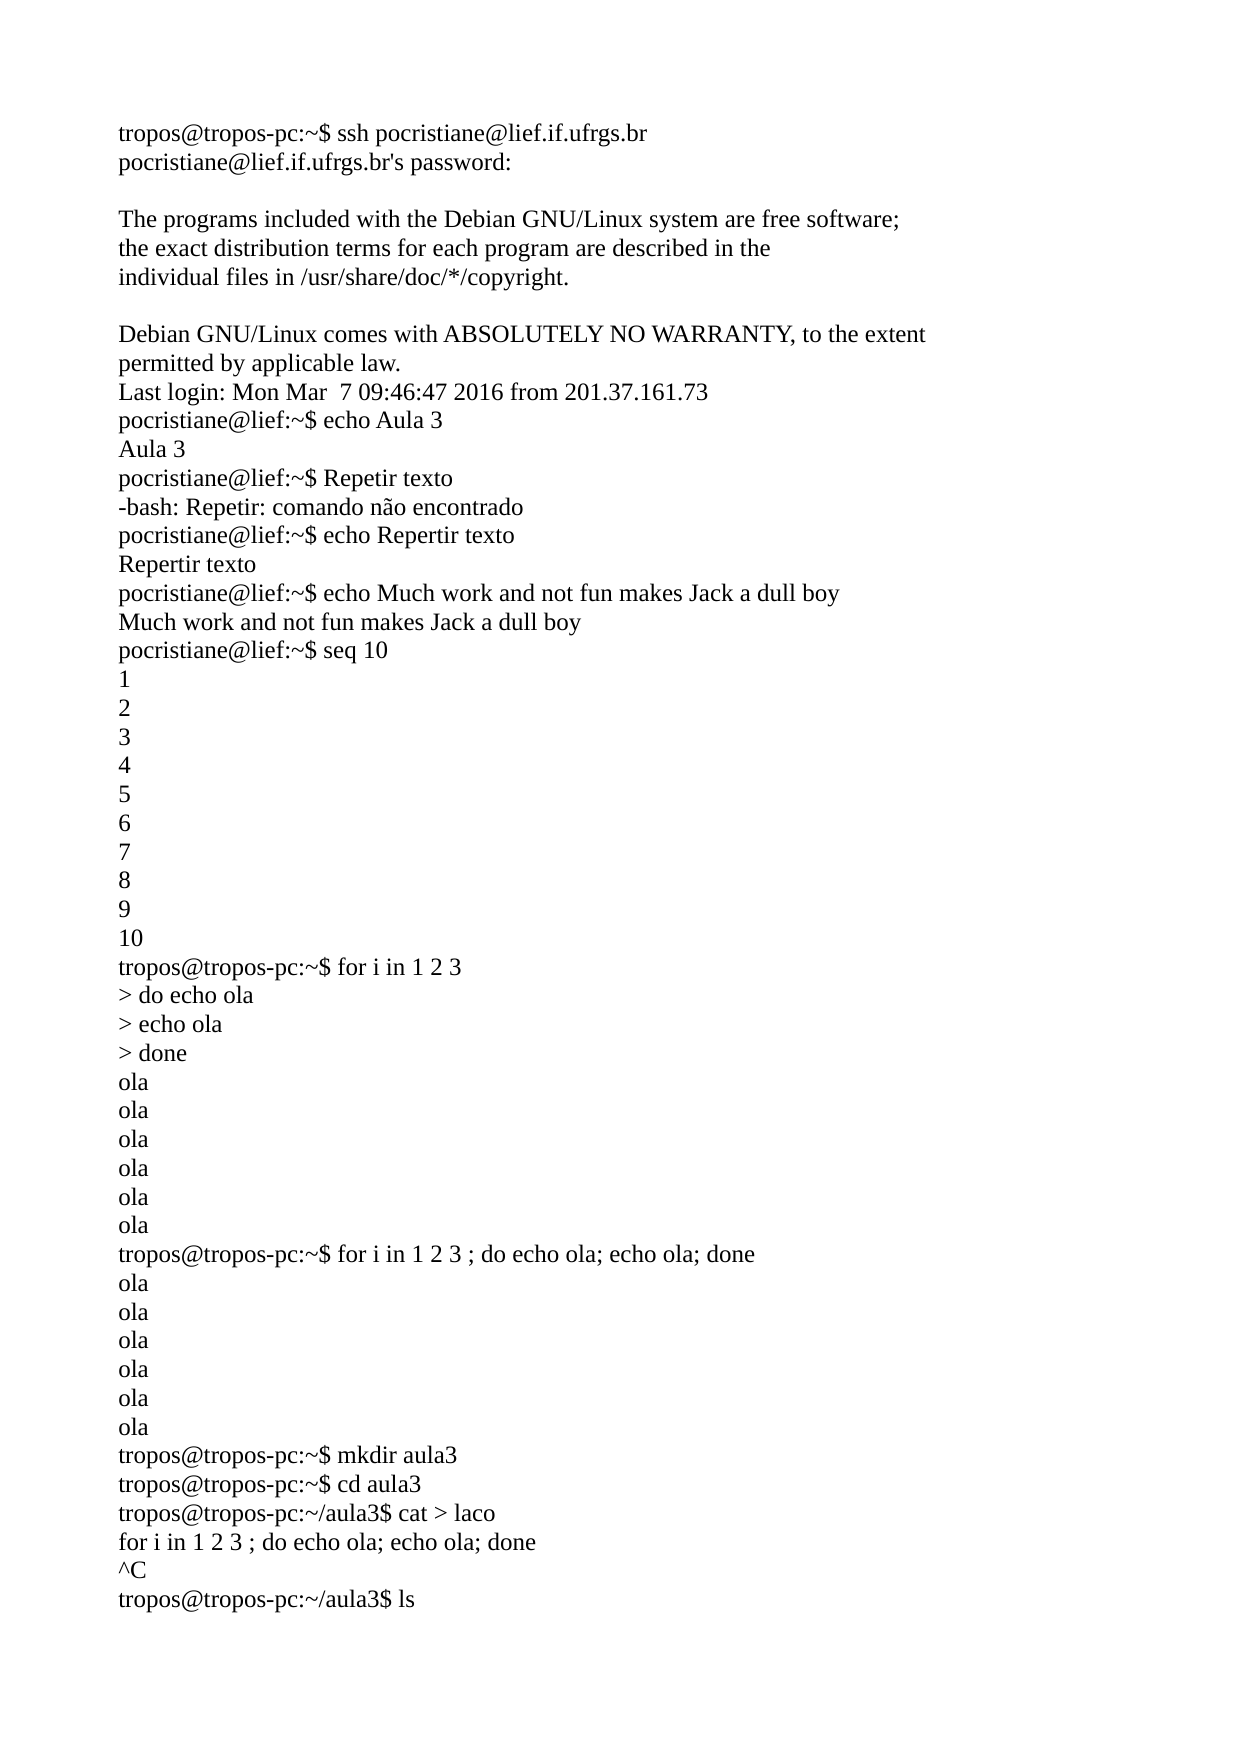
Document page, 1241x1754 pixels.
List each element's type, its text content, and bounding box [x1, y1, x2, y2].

text ola [118, 1412, 1122, 1441]
text 9 [118, 894, 1122, 923]
text tropos@tropos-pc:~$ ssh pocristiane@lief.if.ufrgs.br [118, 118, 1122, 147]
text ola [118, 1211, 1122, 1239]
text individual files in /usr/share/doc/*/copyright. [118, 262, 1122, 291]
text pocristiane@lief:~$ Repetir texto [118, 463, 1122, 492]
text -bash: Repetir: comando não encontrado [118, 492, 1122, 521]
text 8 [118, 866, 1122, 894]
text Repertir texto [118, 549, 1122, 578]
text tropos@tropos-pc:~/aula3$ cat > laco [118, 1498, 1122, 1527]
text pocristiane@lief:~$ echo Repertir texto [118, 521, 1122, 549]
text the exact distribution terms for each program are described in the [118, 233, 1122, 262]
text tropos@tropos-pc:~$ for i in 1 2 3 [118, 952, 1122, 981]
text ola [118, 1124, 1122, 1153]
text Much work and not fun makes Jack a dull boy [118, 607, 1122, 636]
text ola [118, 1153, 1122, 1182]
text 2 [118, 693, 1122, 722]
text permitted by applicable law. [118, 348, 1122, 377]
text pocristiane@lief:~$ echo Aula 3 [118, 406, 1122, 434]
text 1 [118, 664, 1122, 693]
text ola [118, 1182, 1122, 1211]
text 5 [118, 779, 1122, 808]
text > done [118, 1038, 1122, 1067]
text > do echo ola [118, 981, 1122, 1009]
text pocristiane@lief:~$ seq 10 [118, 636, 1122, 664]
text The programs included with the Debian GNU/Linux system are free software; [118, 204, 1122, 233]
text 3 [118, 722, 1122, 751]
text > echo ola [118, 1009, 1122, 1038]
text tropos@tropos-pc:~$ for i in 1 2 3 ; do echo ola; echo ola; done [118, 1239, 1122, 1268]
text 7 [118, 837, 1122, 866]
text ola [118, 1354, 1122, 1383]
text ola [118, 1326, 1122, 1354]
text Last login: Mon Mar 7 09:46:47 2016 from 201.37.161.73 [118, 377, 1122, 406]
text ola [118, 1067, 1122, 1096]
text Debian GNU/Linux comes with ABSOLUTELY NO WARRANTY, to the extent [118, 319, 1122, 348]
text ola [118, 1268, 1122, 1297]
text pocristiane@lief.if.ufrgs.br's password: [118, 147, 1122, 176]
text ola [118, 1297, 1122, 1326]
text tropos@tropos-pc:~/aula3$ ls [118, 1584, 1122, 1613]
text ola [118, 1096, 1122, 1124]
text for i in 1 2 3 ; do echo ola; echo ola; done [118, 1527, 1122, 1556]
text 6 [118, 808, 1122, 837]
text pocristiane@lief:~$ echo Much work and not fun makes Jack a dull boy [118, 578, 1122, 607]
text ola [118, 1383, 1122, 1412]
text 10 [118, 923, 1122, 952]
text Aula 3 [118, 434, 1122, 463]
text ^C [118, 1556, 1122, 1584]
text tropos@tropos-pc:~$ mkdir aula3 [118, 1441, 1122, 1469]
text tropos@tropos-pc:~$ cd aula3 [118, 1469, 1122, 1498]
text 4 [118, 751, 1122, 779]
